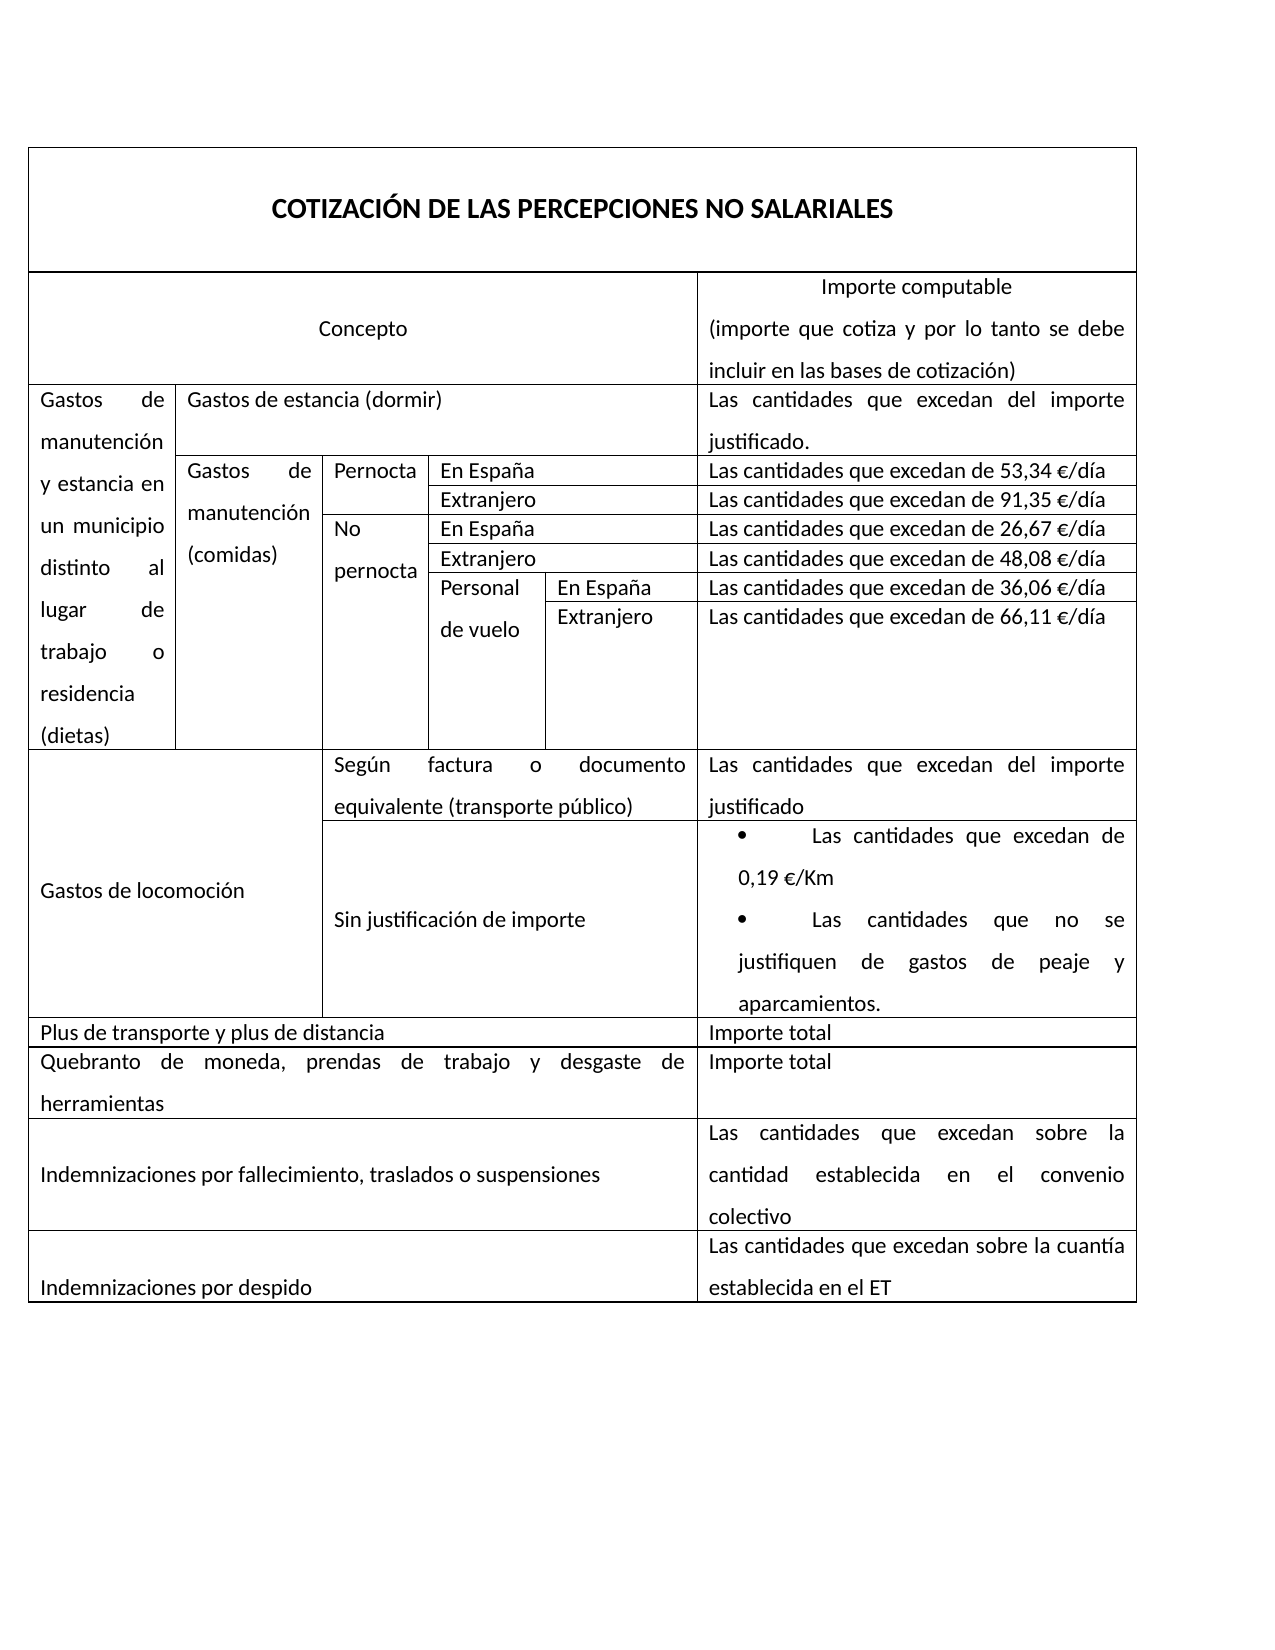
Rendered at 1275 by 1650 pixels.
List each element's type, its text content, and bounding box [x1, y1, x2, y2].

table_cell Las cantidades que excedan de 66,11 €/día [698, 602, 1136, 749]
table_cell Importe computable (importe que cotiza y por lo tanto se debe incluir en las bases de cotización) [698, 273, 1136, 384]
table_cell Extranjero [429, 486, 697, 513]
table_cell Extranjero [429, 544, 697, 572]
table_cell Concepto [29, 273, 697, 384]
table_cell No pernocta [323, 515, 428, 749]
table_cell Las cantidades que excedan de 53,34 €/día [698, 456, 1136, 484]
table_cell Plus de transporte y plus de distancia [29, 1018, 697, 1046]
table_cell Según factura o documento equivalente (transporte público) [323, 750, 697, 820]
table_header COTIZACIÓN DE LAS PERCEPCIONES NO SALARIALES [29, 148, 1136, 271]
table_cell Las cantidades que excedan del importe justificado. [698, 385, 1136, 455]
table_cell Personal de vuelo [429, 573, 545, 749]
table_cell En España [429, 456, 697, 484]
table_cell Las cantidades que excedan de 91,35 €/día [698, 486, 1136, 513]
table_cell Las cantidades que excedan sobre la cantidad establecida en el convenio colectivo [698, 1119, 1136, 1230]
table_cell Extranjero [546, 602, 697, 749]
table_cell Las cantidades que excedan sobre la cuantía establecida en el ET [698, 1231, 1136, 1301]
table_cell Las cantidades que excedan de 0,19 €/Km Las cantidades que no se justifiquen de gastos de peaje y aparcamientos. [698, 821, 1136, 1017]
table_cell Las cantidades que excedan de 26,67 €/día [698, 515, 1136, 543]
table_cell Importe total [698, 1018, 1136, 1046]
table_cell Quebranto de moneda, prendas de trabajo y desgaste de herramientas [29, 1048, 697, 1117]
table_cell Importe total [698, 1048, 1136, 1117]
table_cell Gastos de locomoción [29, 750, 322, 1017]
table_cell Indemnizaciones por fallecimiento, traslados o suspensiones [29, 1119, 697, 1230]
table_cell En España [546, 573, 697, 601]
table_cell Gastos de estancia (dormir) [176, 385, 697, 455]
table_cell Las cantidades que excedan de 36,06 €/día [698, 573, 1136, 601]
table_cell Las cantidades que excedan de 48,08 €/día [698, 544, 1136, 572]
table_cell Gastos de manutención (comidas) [176, 456, 322, 749]
table_cell Gastos de manutención y estancia en un municipio distinto al lugar de trabajo o residencia (dietas) [29, 385, 175, 749]
table_cell En España [429, 515, 697, 543]
table_cell Sin justificación de importe [323, 821, 697, 1017]
table_cell Las cantidades que excedan del importe justificado [698, 750, 1136, 820]
table_cell Indemnizaciones por despido [29, 1231, 697, 1301]
table_cell Pernocta [323, 456, 428, 513]
